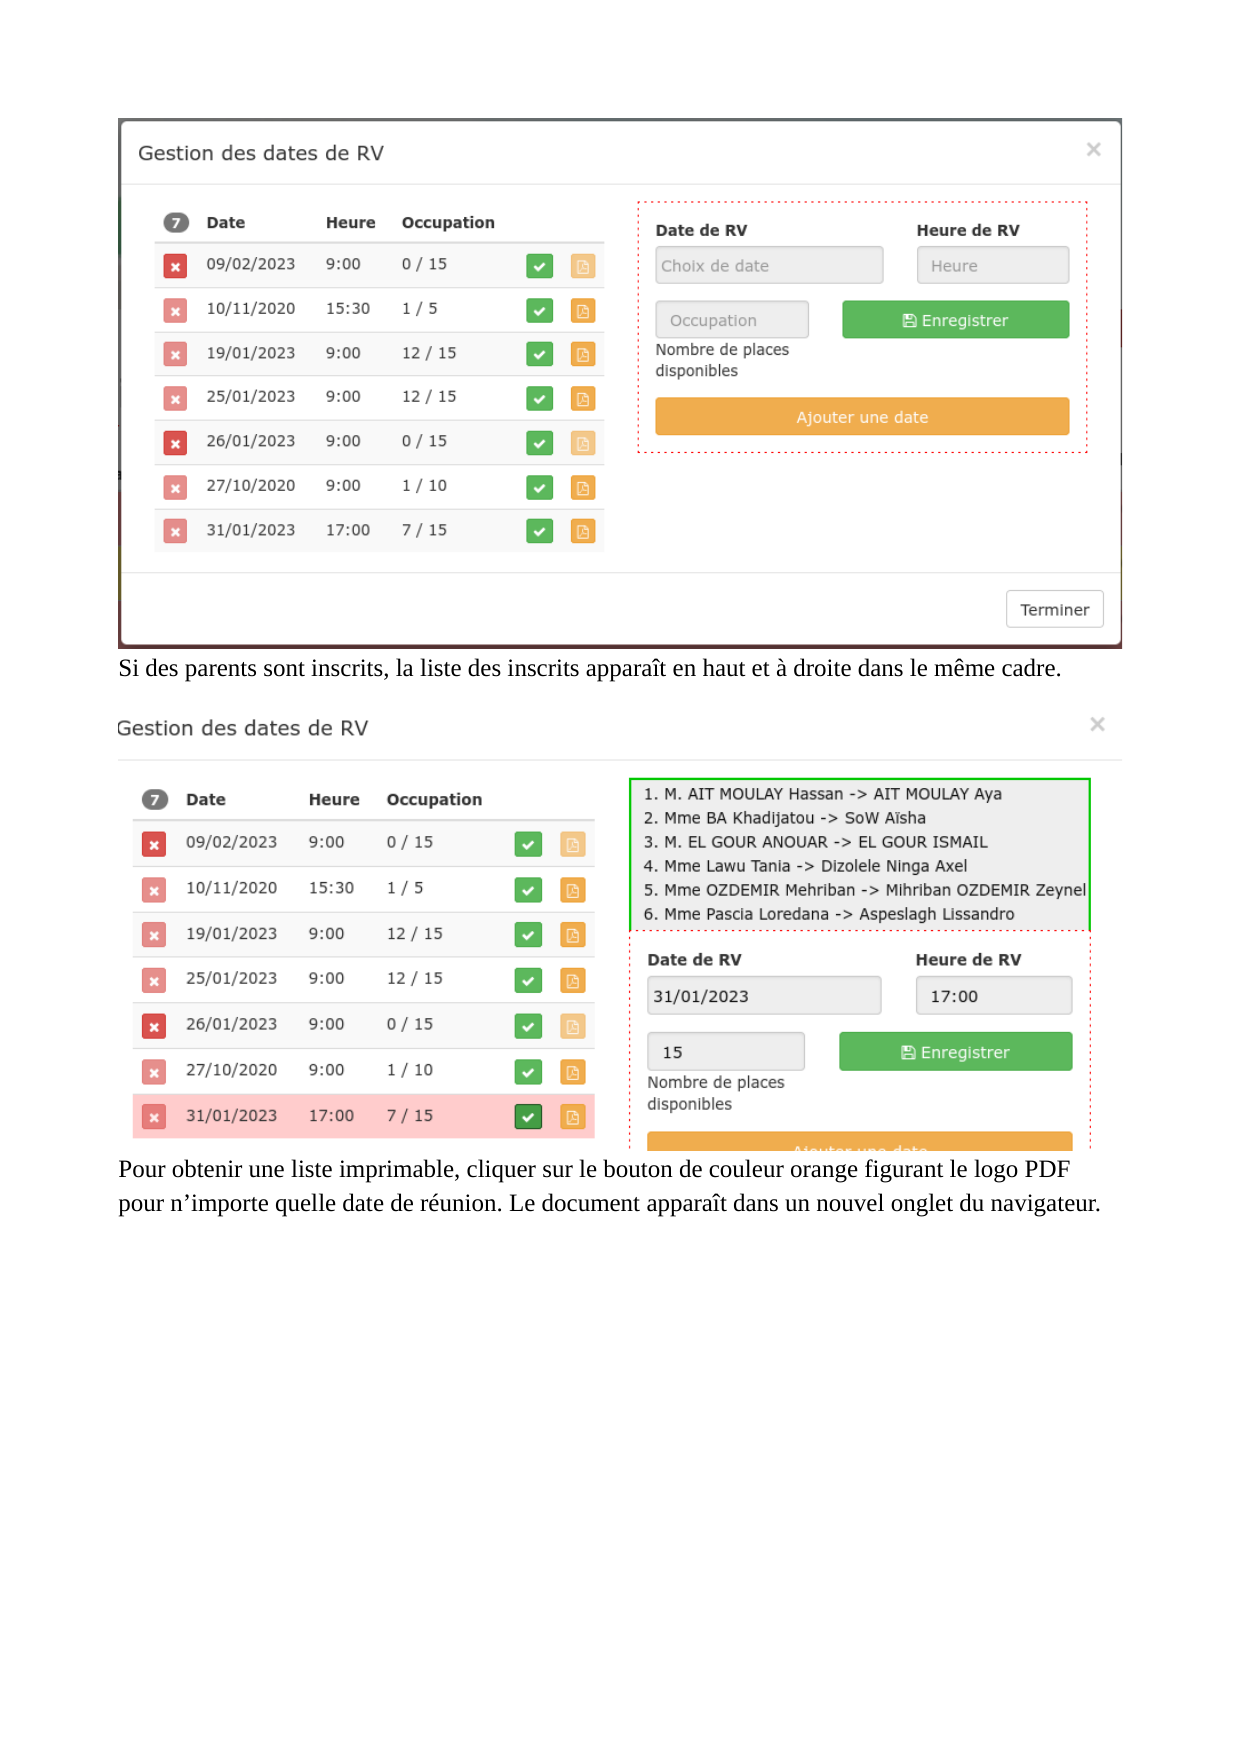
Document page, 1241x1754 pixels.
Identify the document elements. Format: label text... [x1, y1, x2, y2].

picture [118, 118, 1123, 649]
picture [118, 700, 1123, 1151]
text Si des parents sont inscrits, la liste des inscrits apparaît en haut et à droite dans le même cadre. [118, 649, 1122, 681]
text Pour obtenir une liste imprimable, cliquer sur le bouton de couleur orange figurant le logo PDF pour n’importe quelle date de réunion. Le document apparaît dans un nouvel onglet du navigateur. [118, 1151, 1122, 1216]
